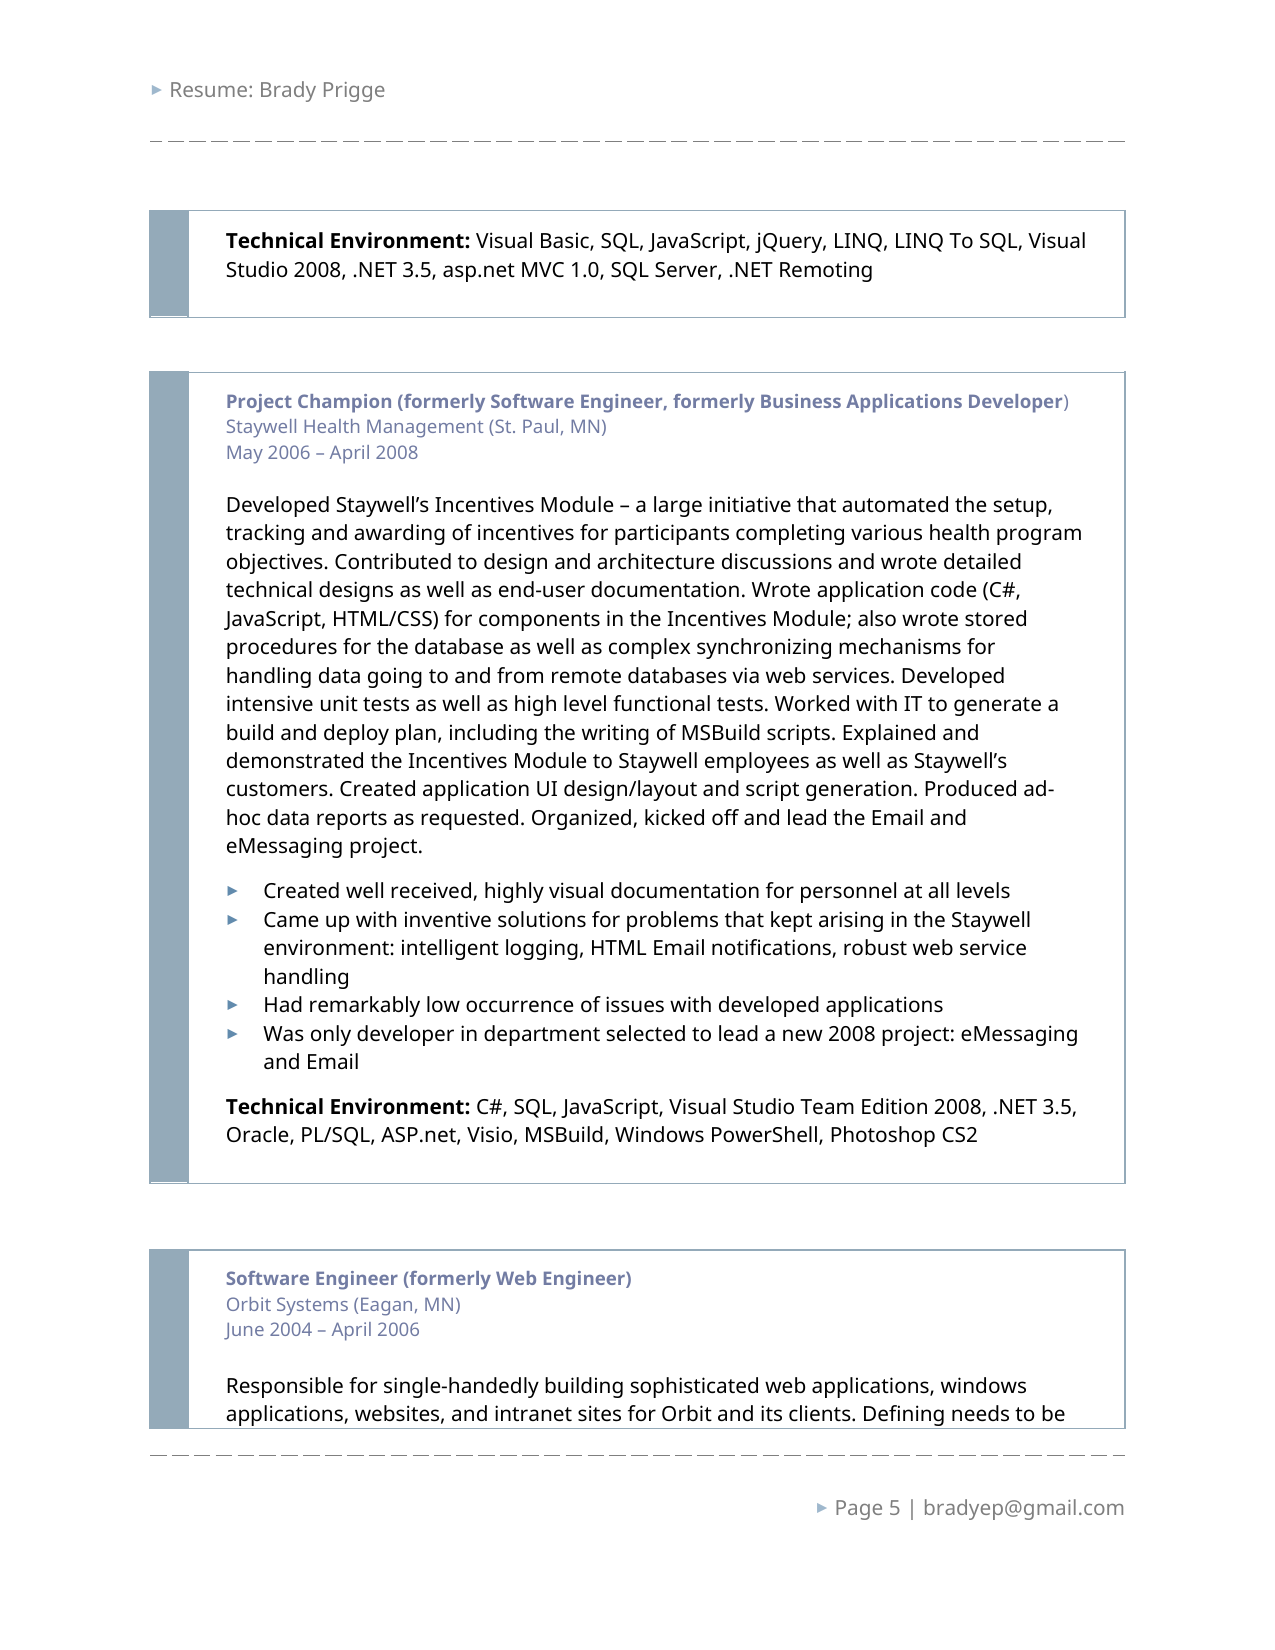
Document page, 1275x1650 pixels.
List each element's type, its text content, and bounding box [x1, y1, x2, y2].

table_header Software Engineer (formerly Web Engineer) Orbit Systems (Eagan, MN) June 2004 – April 2006 Responsible for single-handedly building sophisticated web applications, windows applications, websites, and intranet sites for Orbit and its clients. Defining needs to be [189, 1251, 1124, 1428]
table_header Technical Environment: Visual Basic, SQL, JavaScript, jQuery, LINQ, LINQ To SQL, Visual Studio 2008, .NET 3.5, asp.net MVC 1.0, SQL Server, .NET Remoting [189, 211, 1124, 316]
table_header [151, 373, 187, 1182]
table_header [151, 1251, 187, 1428]
table_header Project Champion (formerly Software Engineer, formerly Business Applications Developer) Staywell Health Management (St. Paul, MN) May 2006 – April 2008 Developed Staywell’s Incentives Module – a large initiative that automated the setup, tracking and awarding of incentives for participants completing various health program objectives. Contributed to design and architecture discussions and wrote detailed technical designs as well as end-user documentation. Wrote application code (C#, JavaScript, HTML/CSS) for components in the Incentives Module; also wrote stored procedures for the database as well as complex synchronizing mechanisms for handling data going to and from remote databases via web services. Developed intensive unit tests as well as high level functional tests. Worked with IT to generate a build and deploy plan, including the writing of MSBuild scripts. Explained and demonstrated the Incentives Module to Staywell employees as well as Staywell’s customers. Created application UI design/layout and script generation. Produced ad-hoc data reports as requested. Organized, kicked off and lead the Email and eMessaging project. Created well received, highly visual documentation for personnel at all levels Came up with inventive solutions for problems that kept arising in the Staywell environment: intelligent logging, HTML Email notifications, robust web service handling Had remarkably low occurrence of issues with developed applications Was only developer in department selected to lead a new 2008 project: eMessaging and Email Technical Environment: C#, SQL, JavaScript, Visual Studio Team Edition 2008, .NET 3.5, Oracle, PL/SQL, ASP.net, Visio, MSBuild, Windows PowerShell, Photoshop CS2 [189, 373, 1124, 1182]
table_header [151, 211, 187, 316]
